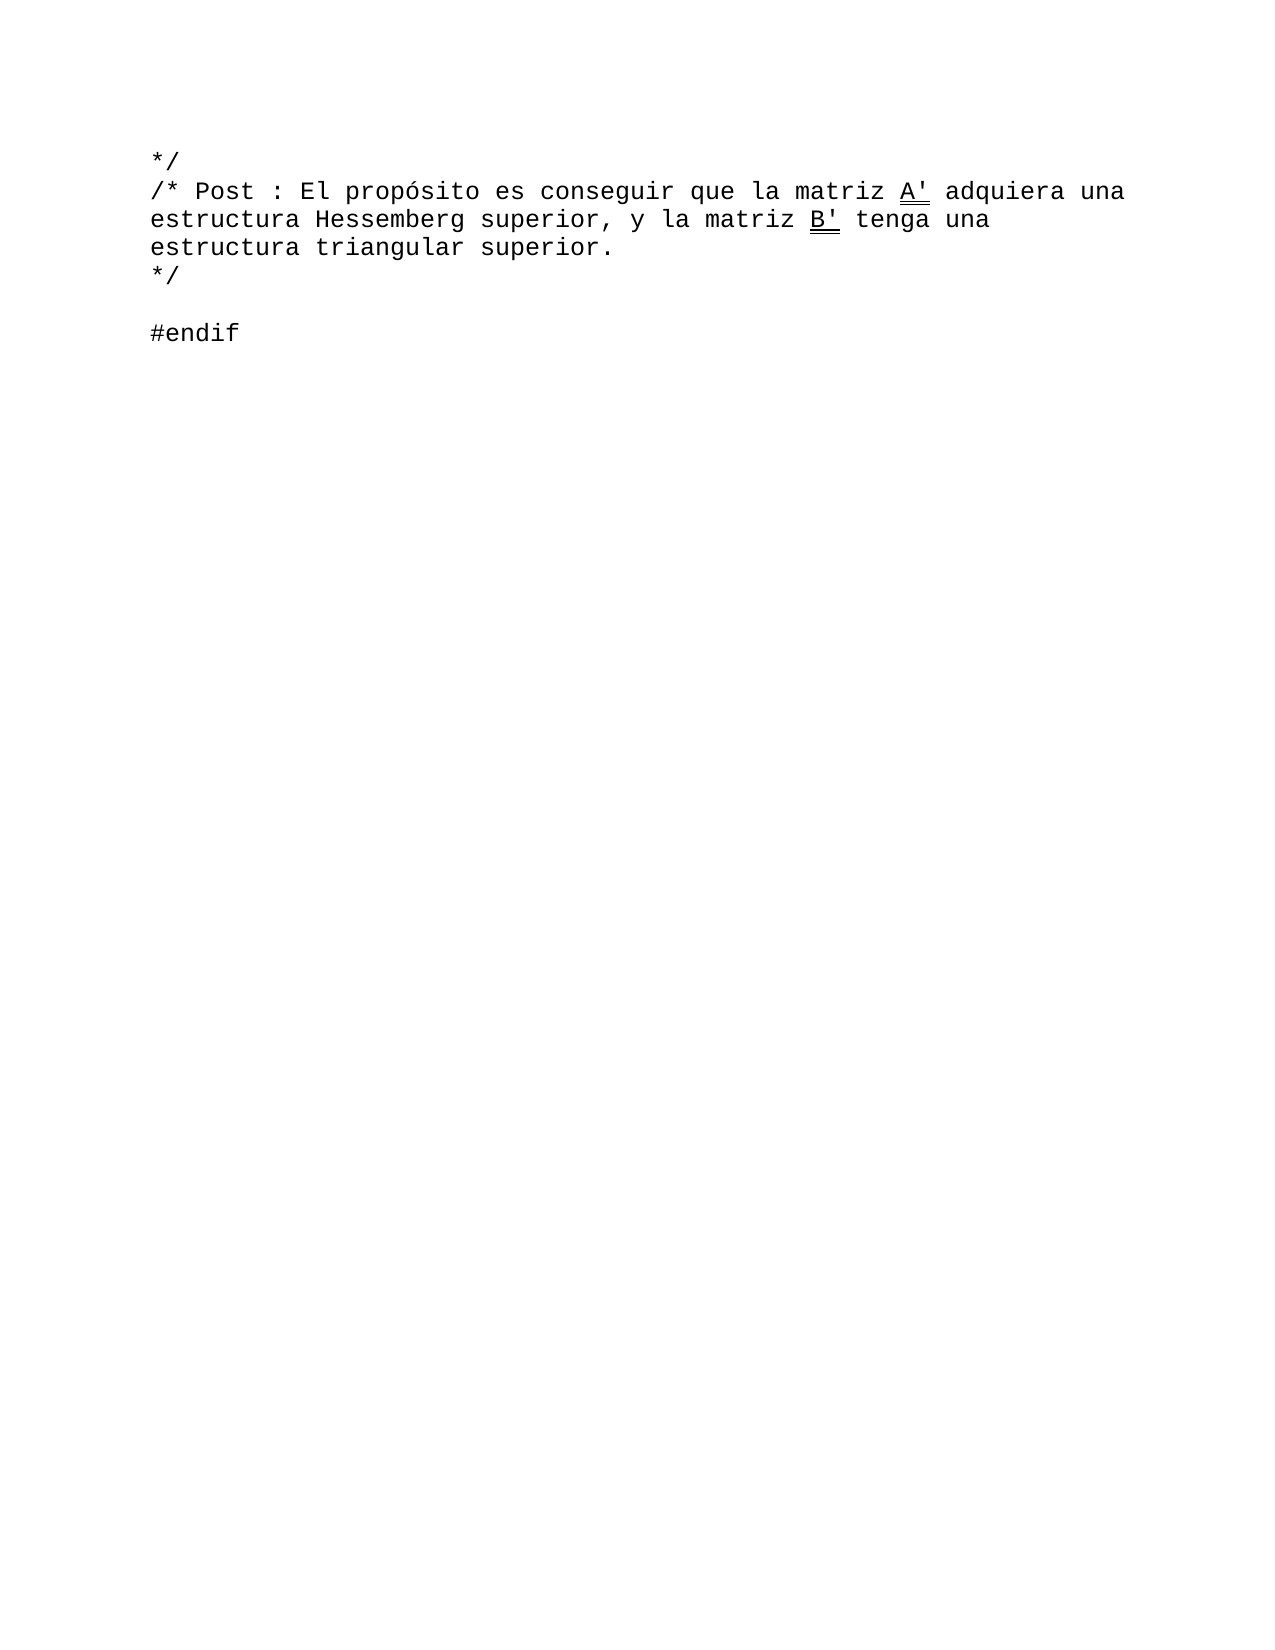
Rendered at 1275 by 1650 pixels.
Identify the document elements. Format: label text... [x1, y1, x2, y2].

text */ [150, 263, 1125, 292]
text #endif [150, 320, 1125, 349]
text /* Post : El propósito es conseguir que la matriz A' adquiera una estructura Hessemberg superior, y la matriz B' tenga una estructura triangular superior. [150, 178, 1125, 263]
text */ [150, 150, 1125, 178]
